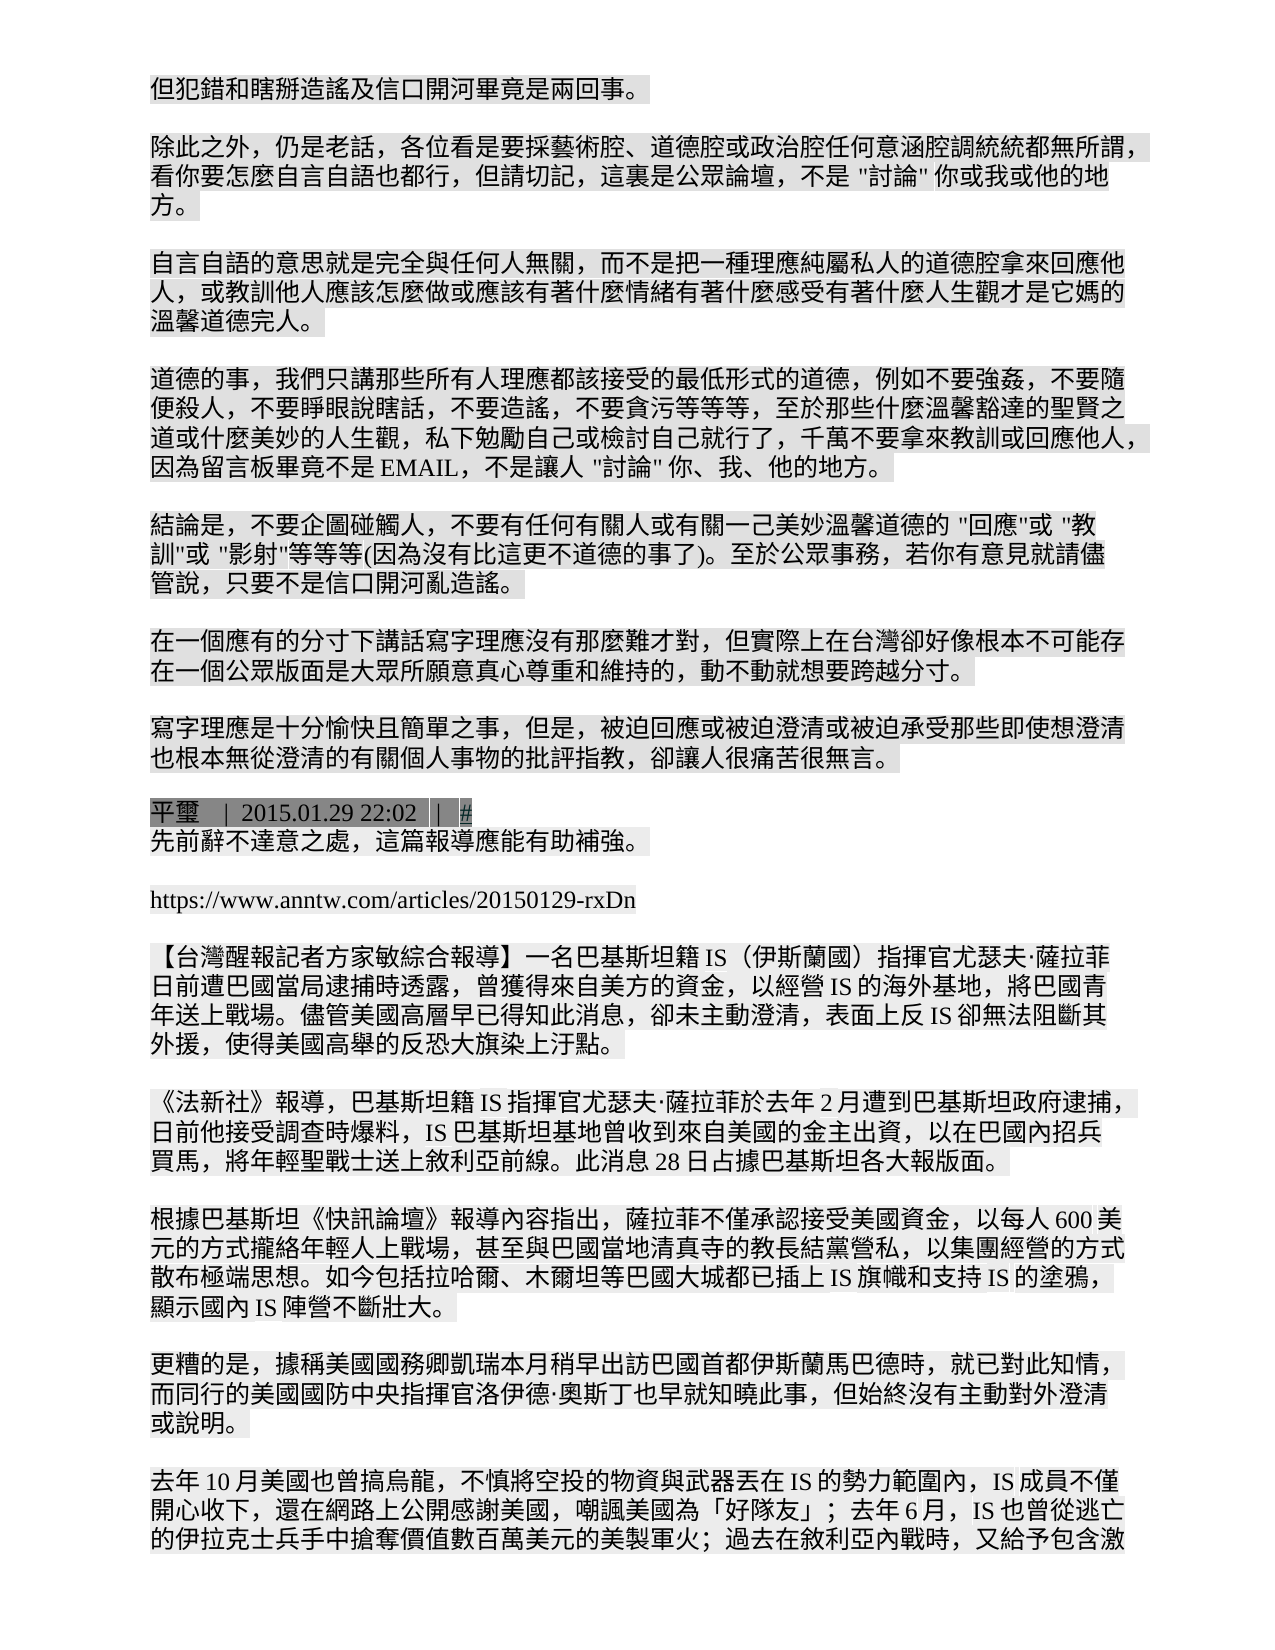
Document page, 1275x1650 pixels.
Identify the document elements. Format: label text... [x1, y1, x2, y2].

text 先前辭不達意之處，這篇報導應能有助補強。 https://www.anntw.com/articles/20150129-rxDn 【台灣醒報記者方家敏綜合報導】一名巴基斯坦籍IS（伊斯蘭國）指揮官尤瑟夫‧薩拉菲日前遭巴國當局逮捕時透露，曾獲得來自美方的資金，以經營IS的海外基地，將巴國青年送上戰場。儘管美國高層早已得知此消息，卻未主動澄清，表面上反IS卻無法阻斷其外援，使得美國高舉的反恐大旗染上汙點。 《法新社》報導，巴基斯坦籍IS指揮官尤瑟夫‧薩拉菲於去年2月遭到巴基斯坦政府逮捕，日前他接受調查時爆料，IS巴基斯坦基地曾收到來自美國的金主出資，以在巴國內招兵買馬，將年輕聖戰士送上敘利亞前線。此消息28日占據巴基斯坦各大報版面。 根據巴基斯坦《快訊論壇》報導內容指出，薩拉菲不僅承認接受美國資金，以每人600美元的方式攏絡年輕人上戰場，甚至與巴國當地清真寺的教長結黨營私，以集團經營的方式散布極端思想。如今包括拉哈爾、木爾坦等巴國大城都已插上IS旗幟和支持IS的塗鴉，顯示國內IS陣營不斷壯大。 更糟的是，據稱美國國務卿凱瑞本月稍早出訪巴國首都伊斯蘭馬巴德時，就已對此知情，而同行的美國國防中央指揮官洛伊德‧奧斯丁也早就知曉此事，但始終沒有主動對外澄清或說明。 去年10月美國也曾搞烏龍，不慎將空投的物資與武器丟在IS的勢力範圍內，IS成員不僅開心收下，還在網路上公開感謝美國，嘲諷美國為「好隊友」；去年6月，IS也曾從逃亡的伊拉克士兵手中搶奪價值數百萬美元的美製軍火；過去在敘利亞內戰時，又給予包含激進組織在內的反抗軍很多後勤援助，如今再傳有來自美國的資金流向IS，顯示重大的戰略安排相當疏漏。 《今日俄國》引述巴基斯坦調查單位的情報指出，美國高舉反恐大旗，如今卻被爆出有國內人士出資給恐怖組織的消息；美方自始立場反對IS，卻沒有辦法阻止國內資金流向恐怖組織。未來美方恐怕要更積極自清，並從源頭管理IS的武器、資源流向，否則就算出兵空襲伊拉克、敘利亞也於事無補。 [150, 827, 1125, 1554]
text 平璽 | 2015.01.29 22:02 | # [150, 798, 1125, 827]
text To 平璽 你這不叫"辭不達意"，就像廁所牆上塗鴉一樣，你全部從頭到尾就只講了底下這幾句話。你說： "與CIA有著千絲萬縷、剪不斷理還亂的ISIS，這球做給日本可真是陽謀了，右翼軍國主義幽靈極可能借屍還魂。" 這話純粹胡扯，我不明白你為什麼要一直這樣亂講話。你是要考驗我的耐心嗎？ 依你這話的意思是：ISIS和美國CIA是哥俩好，於是兩個串通好聯手搞個陽謀，故意做球給日本，故意綁架兩個日本人來炒新聞，以便讓安倍這個美國和ISIS的好朋友可以藉此合法出兵海外，恢復日本軍國主義。 這種胡扯不值得一駁。從這裏就能看出你其實對這些事完全一無所知。有知無知倒無妨。但我不知道你為什麼明明無知卻要瞎掰。 巴勒網反美，但也不至於卑劣到用信口開河的方式去反美。胡扯就是胡扯，造謠就是造謠。就算對一個敵人也不該用造謠抹黑的手段。任何人，細節上犯錯難免，但造謠胡扯或存心信口開河卻是很卑劣的行為。 美國為了顛覆敘利亞政權，聯合一群 "民主友人"，供給大量精良武器與鉅額資金等各項援助，成立所謂反抗軍。美國向來的原則很簡單：敵人的敵人，就是我的朋友，就是民主友人。於是ISIS便從中茁壯。 如我之前寫過，美國在二次戰後便立即吸收戰敗的納粹頭子，提供武器與資金及各項軍事物資與訓練，派遣他們到海外四處搞恐怖攻擊與暗殺，顛覆反美政權；切格瓦拉就是這樣死的。 八零年代，美國CIA更是在中美洲幹下一系列令人髮指的血腥恐怖暴行。例如全面提供武器及各項軍事援助，協助薩爾瓦多親美軍事獨裁政權殘殺異己及反美人士、左派人士等，並組織惡名昭彰的暗殺隊伍；前後一共七萬五千人遇害。 除了薩爾瓦多，另外比方說，為了顛覆尼加拉瓜左傾政權，美國也是一樣提供武器及軍事人員訓練，培植反政府武裝勢力，同樣以暗殺及恐怖攻擊等各種血腥手段殘殺異己。 暗殺是其中一個主要手段。美國CIA所成立的暗殺隊伍在各國的名稱各異，但手段卻始終十分凶殘，動輒滅門或寧可錯殺一百也絕不放過一個。記者或教師或工會人士，更是主要殺害對象之一。 在這段極其血腥的八零年代中美洲歷史中，這一連串的恐怖血腥任務的主要發號施令者是誰呢？就是 John Negroponte。誰是John Negroponte？他是當年的美國駐宏都拉斯大使。2003 年，布希入侵伊拉克，2004年任命他擔任駐伊拉克大使，其實也就是伊拉克的最高權力人物。 John Negroponte在伊拉克幹些什麼呢？一樣是成立暗殺隊伍，複製當年所謂的薩爾瓦多模式。所謂暗殺，其實應該叫明殺，因為要殺就殺，他根本不怕你知道；暗殺名單據說多達五千人，包括伊拉克各地反美人士及反抗者。 接著是利比亞，乃至目前製造人類近代史上最大難民潮的敘利亞內戰，全是一模一樣的手法，明的轟炸及恐怖攻擊之外，就是暗殺，暗殺，暗殺。 2005年，布希任命這位John Negroponte擔任美國第一任國家情報局局長，同時也是美國常駐聯合國大使，美國副國務卿等等。 美國所培植的這群旨在顛覆敘利亞政權的 "民主友人"，其實就是各地軍閥、流氓及各種敵對勢力與教派的組合，出於爭權奪利及意識形態的不同，逐漸起了內鬨，於是ISIS 和其他民主友人就打了起來，進而和美國主子對幹。 美國的事講到這，回到你身上。當我說你瞎掰胡扯、信口開河時，你現在卻又跳出來說你只是 "辭不達意＂，然後什麼也沒說，卻貼上一篇跟你之前的瞎掰完全相反的報導。我實在不知道這究竟是怎麼一回事？你是存心來亂的嗎？還是你真的完全不知道自己在瞎掰造謠，而且前言不罩後語。 這篇報導有說ISIS和美國聯手做球給日本以便讓日本軍國主義復活嗎？而且，這樣一篇十分主流的報導根本就是在為美國漂白，事實哪裡是報導所說的這樣輕描淡寫。美國和ISIS的關係，怎麼會只是 "搞烏龍＂的一種什麼 "漏洞＂，怎麼會只是一時 "不小心" 讓錢和武器給投到ISIS手裏。彷彿美國很無辜很清白，只要出面 "自清" 一下就好了。 你一方面瞎掰一個很低能的陰謀論，把ISIS和美國及日本給綁在一起，說綁架及殺害人質只是為了讓日本軍國主義藉屍還魂的陽謀；現在卻又貼一篇論調完全相反的報導。你這樣隨便瞎掰，而且瞎掰的內容甚至還互相矛盾，我不知道你為什麼要這樣做？如果你繼續不斷胡扯，那我也實在沒那個精神和體力應付，往後我就不多說而直接刪。 你常在這裏留言，但我們沒有人知道你是誰，可否請你做個自我介紹。當然，不說也無妨，畢竟匿名是你的自由。但是，瞎掰造謠卻不是任何人的自由。 再說一遍，發言請謹慎自重。 任何人都一樣，犯錯無所謂，任何觀點更是無妨，有錯，有不同觀點，也才有所謂討論；但犯錯和瞎掰造謠及信口開河畢竟是兩回事。 除此之外，仍是老話，各位看是要採藝術腔、道德腔或政治腔任何意涵腔調統統都無所謂，看你要怎麼自言自語也都行，但請切記，這裏是公眾論壇，不是 "討論" 你或我或他的地方。 自言自語的意思就是完全與任何人無關，而不是把一種理應純屬私人的道德腔拿來回應他人，或教訓他人應該怎麼做或應該有著什麼情緒有著什麼感受有著什麼人生觀才是它媽的溫馨道德完人。 道德的事，我們只講那些所有人理應都該接受的最低形式的道德，例如不要強姦，不要隨便殺人，不要睜眼說瞎話，不要造謠，不要貪污等等等，至於那些什麼溫馨豁達的聖賢之道或什麼美妙的人生觀，私下勉勵自己或檢討自己就行了，千萬不要拿來教訓或回應他人，因為留言板畢竟不是EMAIL，不是讓人 "討論" 你、我、他的地方。 結論是，不要企圖碰觸人，不要有任何有關人或有關一己美妙溫馨道德的 "回應"或 "教訓"或 "影射"等等等(因為沒有比這更不道德的事了)。至於公眾事務，若你有意見就請儘管說，只要不是信口開河亂造謠。 在一個應有的分寸下講話寫字理應沒有那麼難才對，但實際上在台灣卻好像根本不可能存在一個公眾版面是大眾所願意真心尊重和維持的，動不動就想要跨越分寸。 寫字理應是十分愉快且簡單之事，但是，被迫回應或被迫澄清或被迫承受那些即使想澄清也根本無從澄清的有關個人事物的批評指教，卻讓人很痛苦很無言。 [150, 75, 1125, 773]
